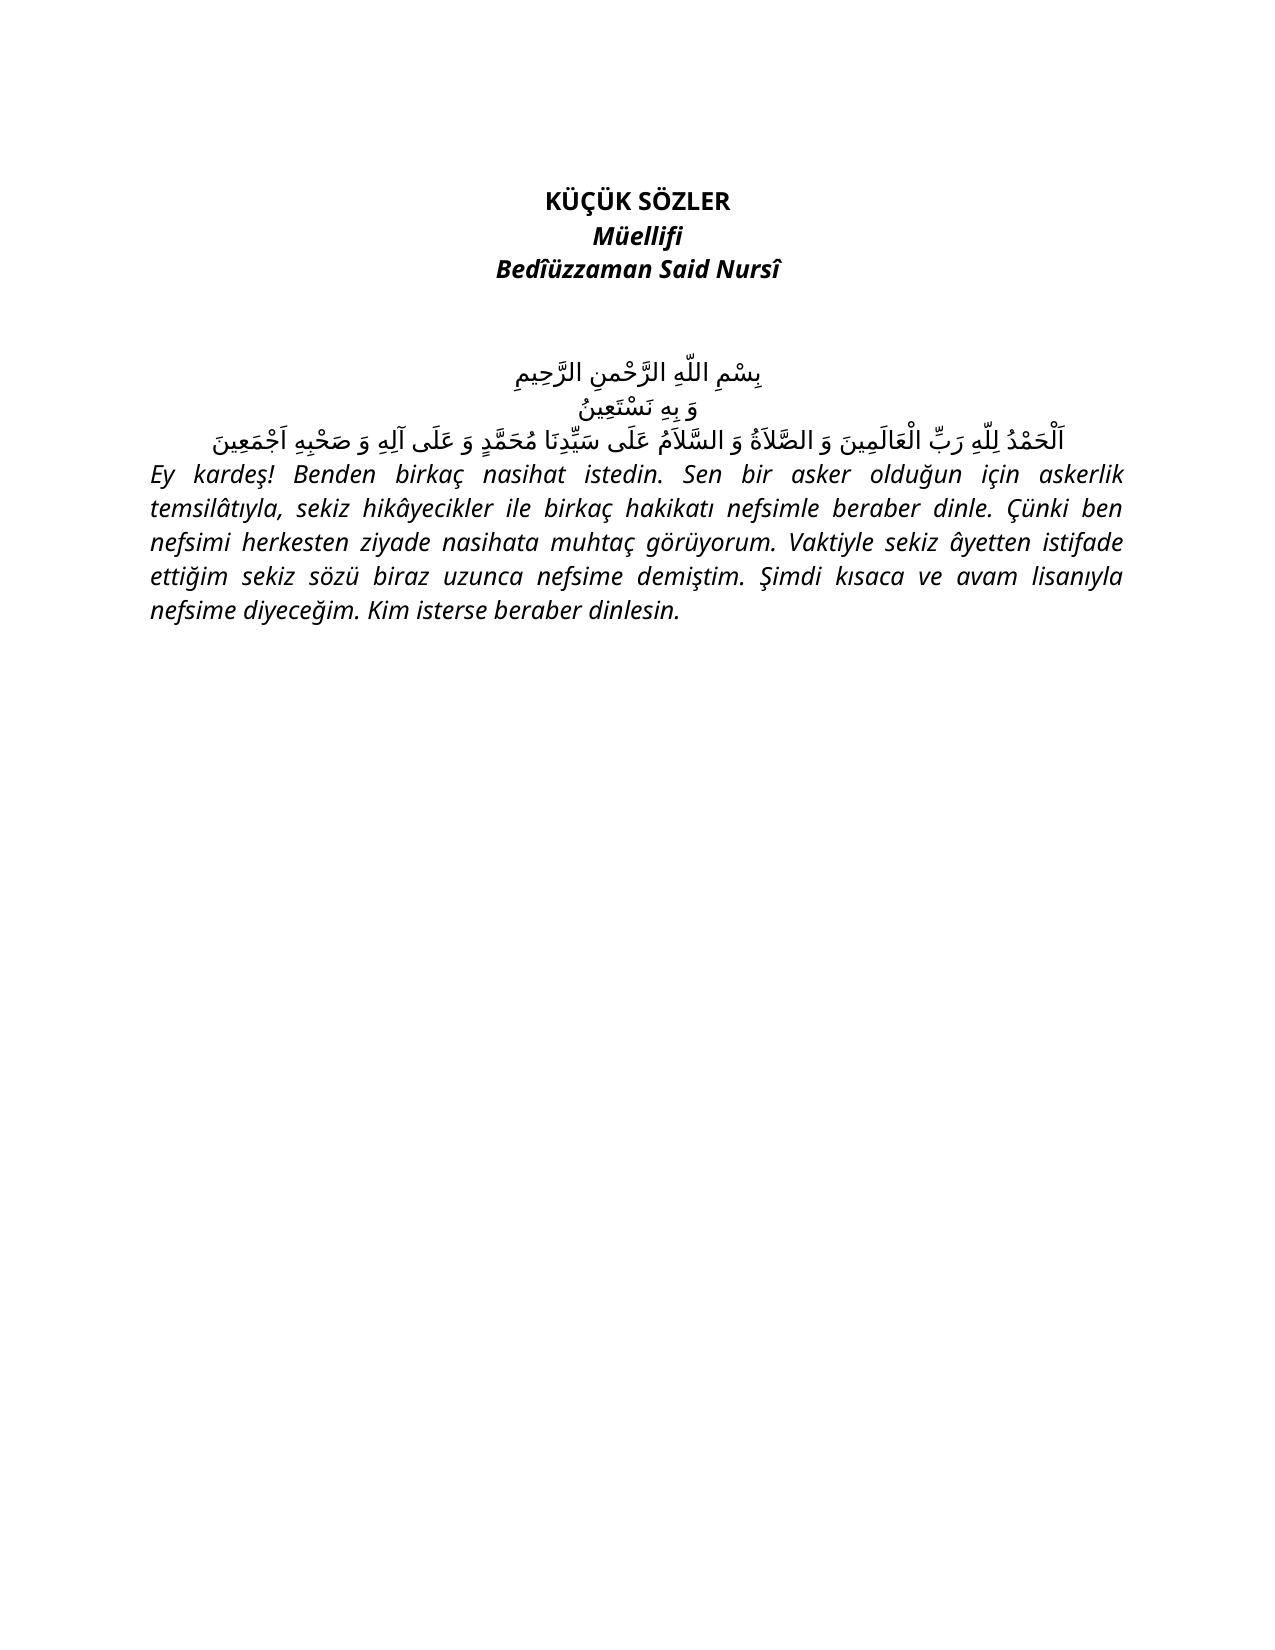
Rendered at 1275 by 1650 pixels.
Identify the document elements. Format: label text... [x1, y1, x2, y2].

text اَلْحَمْدُ لِلّهِ رَبِّ الْعَالَمِينَ وَ الصَّلاَةُ وَ السَّلاَمُ عَلَى سَيِّدِنَا مُحَمَّدٍ وَ عَلَى آلِهِ وَ صَحْبِهِ اَجْمَعِينَ [150, 422, 1125, 457]
text Müellifi [150, 218, 1125, 252]
text Bedîüzzaman Said Nursî [150, 252, 1125, 286]
text بِسْمِ اللّهِ الرَّحْمنِ الرَّحِيمِ [150, 354, 1125, 388]
text وَ بِهِ نَسْتَعِينُ [150, 388, 1125, 422]
text Ey kardeş! Benden birkaç nasihat istedin. Sen bir asker olduğun için askerlik temsilâtıyla, sekiz hikâyecikler ile birkaç hakikatı nefsimle beraber dinle. Çünki ben nefsimi herkesten ziyade nasihata muhtaç görüyorum. Vaktiyle sekiz âyetten istifade ettiğim sekiz sözü biraz uzunca nefsime demiştim. Şimdi kısaca ve avam lisanıyla nefsime diyeceğim. Kim isterse beraber dinlesin. [150, 457, 1125, 627]
text KÜÇÜK SÖZLER [150, 184, 1125, 218]
